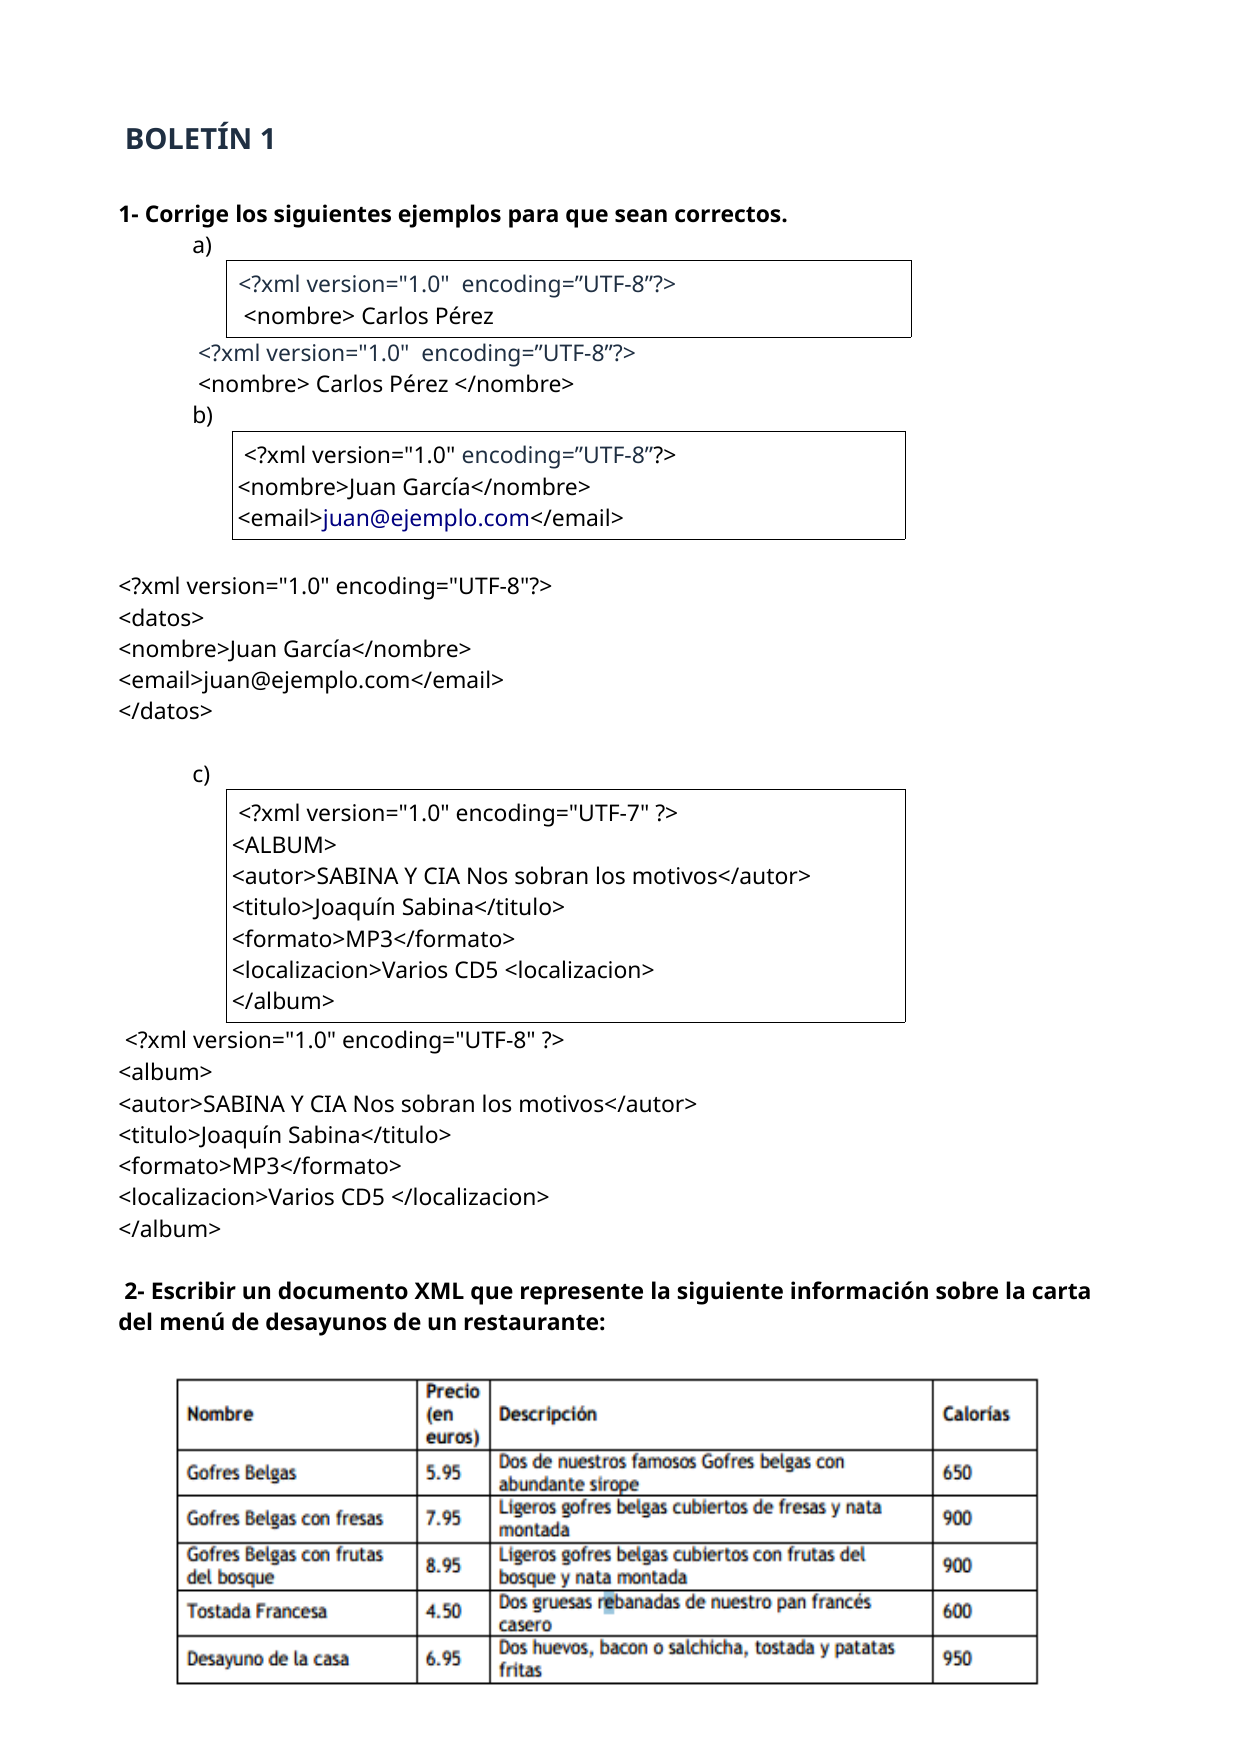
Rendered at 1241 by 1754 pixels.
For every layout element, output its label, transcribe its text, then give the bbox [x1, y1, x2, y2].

text <autor>SABINA Y CIA Nos sobran los motivos</autor> [118, 1087, 1122, 1119]
text </album> [118, 1212, 1122, 1244]
table_header <?xml version="1.0" encoding=”UTF-8”?> <nombre>Juan García</nombre> <email>juan@ejemplo.com</email> [233, 432, 905, 539]
table_header <?xml version="1.0" encoding="UTF-7" ?> <ALBUM> <autor>SABINA Y CIA Nos sobran los motivos</autor> <titulo>Joaquín Sabina</titulo> <formato>MP3</formato> <localizacion>Varios CD5 <localizacion> </album> [227, 790, 905, 1022]
text b) [118, 399, 1122, 431]
picture [170, 1369, 1047, 1700]
text 2- Escribir un documento XML que represente la siguiente información sobre la carta del menú de desayunos de un restaurante: [118, 1275, 1122, 1337]
text <titulo>Joaquín Sabina</titulo> [118, 1119, 1122, 1150]
text <email>juan@ejemplo.com</email> [118, 664, 1122, 695]
text <?xml version="1.0" encoding="UTF-8" ?> [118, 1022, 1122, 1056]
text 1- Corrige los siguientes ejemplos para que sean correctos. [118, 197, 1122, 229]
text <album> [118, 1056, 1122, 1087]
text BOLETÍN 1 [118, 118, 1122, 158]
text <formato>MP3</formato> [118, 1150, 1122, 1181]
text a) [118, 229, 1122, 260]
text <nombre>Juan García</nombre> [118, 633, 1122, 664]
table_header <?xml version="1.0" encoding=”UTF-8”?> <nombre> Carlos Pérez [227, 261, 911, 337]
text <?xml version="1.0" encoding=”UTF-8”?> [118, 337, 1122, 368]
text <localizacion>Varios CD5 </localizacion> [118, 1181, 1122, 1212]
text <?xml version="1.0" encoding="UTF-8"?> [118, 570, 1122, 601]
text </datos> [118, 695, 1122, 726]
text <datos> [118, 601, 1122, 633]
text <nombre> Carlos Pérez </nombre> [118, 368, 1122, 399]
text c) [118, 758, 1122, 789]
